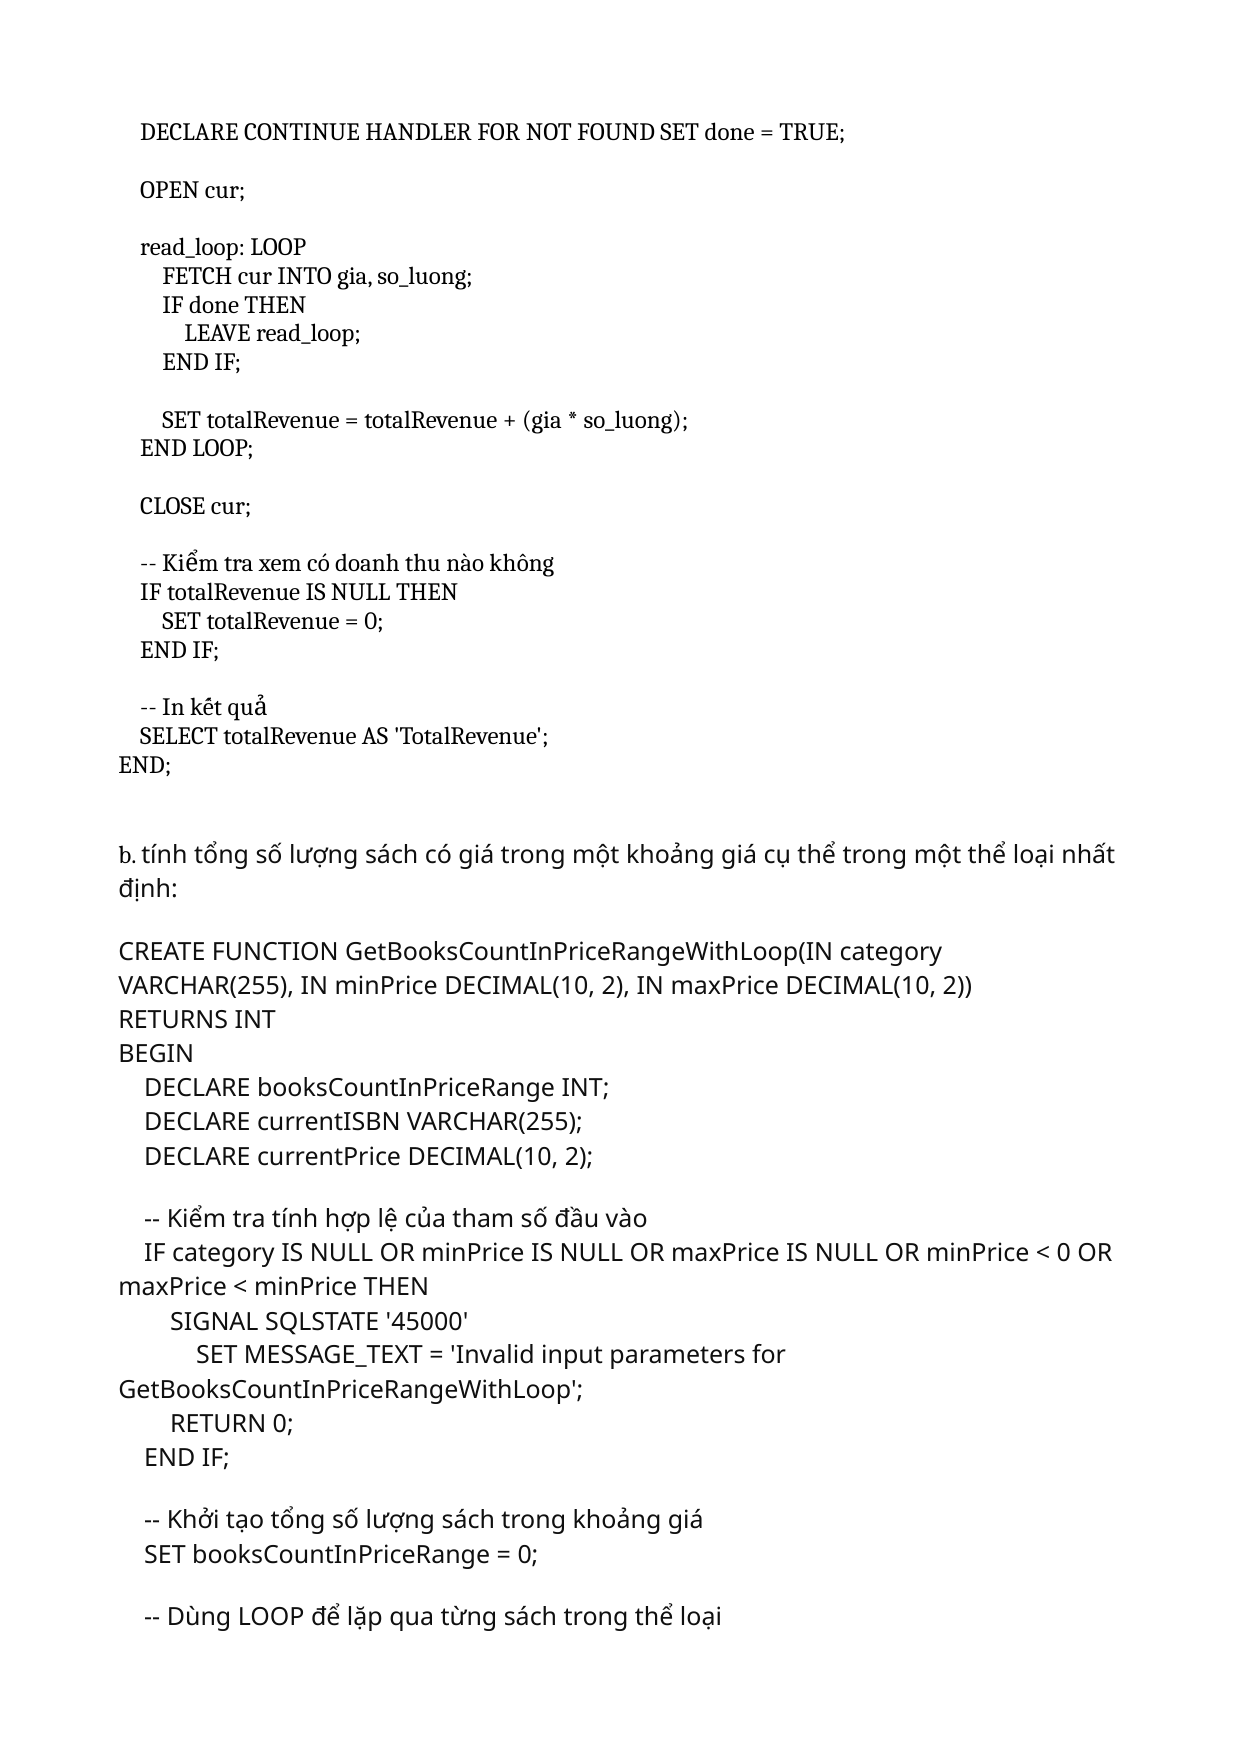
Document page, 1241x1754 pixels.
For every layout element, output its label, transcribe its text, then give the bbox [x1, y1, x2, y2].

text IF totalRevenue IS NULL THEN [118, 578, 1122, 607]
text END IF; [118, 348, 1122, 377]
text SELECT totalRevenue AS 'TotalRevenue'; [118, 722, 1122, 751]
text SET booksCountInPriceRange = 0; [118, 1536, 1122, 1570]
text -- In kết quả [118, 693, 1122, 722]
text b. tính tổng số lượng sách có giá trong một khoảng giá cụ thể trong một thể loại nhất định: [118, 837, 1122, 905]
text LEAVE read_loop; [118, 319, 1122, 348]
text FETCH cur INTO gia, so_luong; [118, 262, 1122, 291]
text -- Kiểm tra tính hợp lệ của tham số đầu vào [118, 1201, 1122, 1235]
text DECLARE CONTINUE HANDLER FOR NOT FOUND SET done = TRUE; [118, 118, 1122, 147]
text SIGNAL SQLSTATE '45000' [118, 1303, 1122, 1337]
text BEGIN [118, 1036, 1122, 1070]
text END IF; [118, 636, 1122, 664]
text -- Kiểm tra xem có doanh thu nào không [118, 549, 1122, 578]
text END IF; [118, 1439, 1122, 1473]
text CLOSE cur; [118, 492, 1122, 521]
text IF category IS NULL OR minPrice IS NULL OR maxPrice IS NULL OR minPrice < 0 OR maxPrice < minPrice THEN [118, 1235, 1122, 1303]
text SET totalRevenue = totalRevenue + (gia * so_luong); [118, 406, 1122, 434]
text read_loop: LOOP [118, 233, 1122, 262]
text -- Dùng LOOP để lặp qua từng sách trong thể loại [118, 1599, 1122, 1633]
text SET MESSAGE_TEXT = 'Invalid input parameters for GetBooksCountInPriceRangeWithLoop'; [118, 1337, 1122, 1405]
text DECLARE booksCountInPriceRange INT; [118, 1070, 1122, 1104]
text END LOOP; [118, 434, 1122, 463]
text IF done THEN [118, 291, 1122, 319]
text DECLARE currentISBN VARCHAR(255); [118, 1104, 1122, 1138]
text SET totalRevenue = 0; [118, 607, 1122, 636]
text CREATE FUNCTION GetBooksCountInPriceRangeWithLoop(IN category VARCHAR(255), IN minPrice DECIMAL(10, 2), IN maxPrice DECIMAL(10, 2)) [118, 934, 1122, 1002]
text -- Khởi tạo tổng số lượng sách trong khoảng giá [118, 1502, 1122, 1536]
text END; [118, 751, 1122, 779]
text RETURNS INT [118, 1002, 1122, 1036]
text OPEN cur; [118, 176, 1122, 204]
text RETURN 0; [118, 1405, 1122, 1439]
text DECLARE currentPrice DECIMAL(10, 2); [118, 1138, 1122, 1172]
